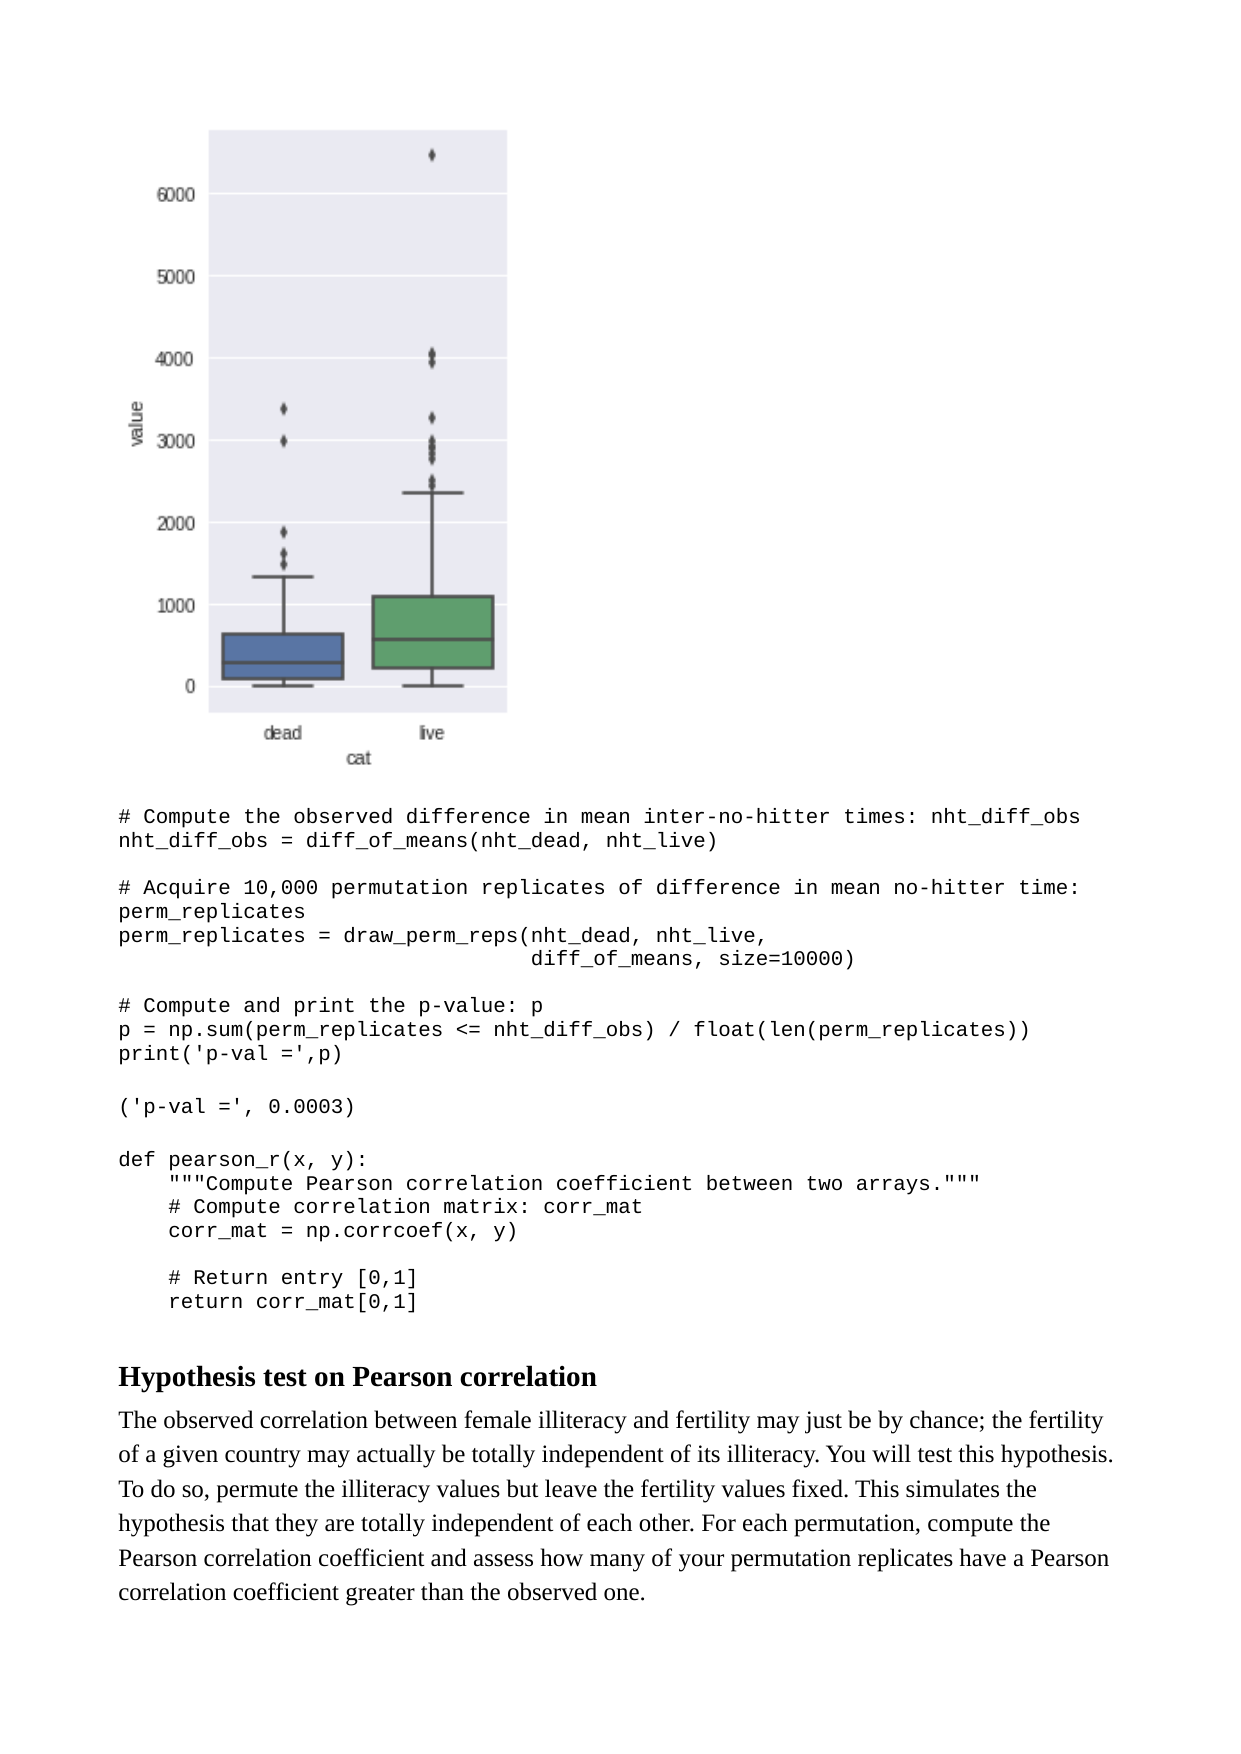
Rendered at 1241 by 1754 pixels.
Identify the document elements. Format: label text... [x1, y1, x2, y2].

text print('p-val =',p) [118, 1043, 1122, 1066]
text perm_replicates = draw_perm_reps(nht_dead, nht_live, [118, 924, 1122, 948]
text # Compute the observed difference in mean inter-no-hitter times: nht_diff_obs [118, 806, 1122, 830]
text p = np.sum(perm_replicates <= nht_diff_obs) / float(len(perm_replicates)) [118, 1019, 1122, 1043]
text # Compute correlation matrix: corr_mat [118, 1196, 1122, 1220]
text # Acquire 10,000 permutation replicates of difference in mean no-hitter time: perm_replicates [118, 877, 1122, 924]
text # Return entry [0,1] [118, 1267, 1122, 1291]
text def pearson_r(x, y): [118, 1149, 1122, 1173]
text ('p-val =', 0.0003) [118, 1096, 1122, 1119]
text diff_of_means, size=10000) [118, 948, 1122, 972]
subtitle Hypothesis test on Pearson correlation [118, 1359, 1122, 1392]
text nht_diff_obs = diff_of_means(nht_dead, nht_live) [118, 830, 1122, 854]
picture [118, 118, 520, 781]
text # Compute and print the p-value: p [118, 996, 1122, 1019]
text return corr_mat[0,1] [118, 1291, 1122, 1314]
text """Compute Pearson correlation coefficient between two arrays.""" [118, 1173, 1122, 1196]
text The observed correlation between female illiteracy and fertility may just be by chance; the fertility of a given country may actually be totally independent of its illiteracy. You will test this hypothesis. To do so, permute the illiteracy values but leave the fertility values fixed. This simulates the hypothesis that they are totally independent of each other. For each permutation, compute the Pearson correlation coefficient and assess how many of your permutation replicates have a Pearson correlation coefficient greater than the observed one. [118, 1405, 1122, 1606]
text corr_mat = np.corrcoef(x, y) [118, 1220, 1122, 1244]
